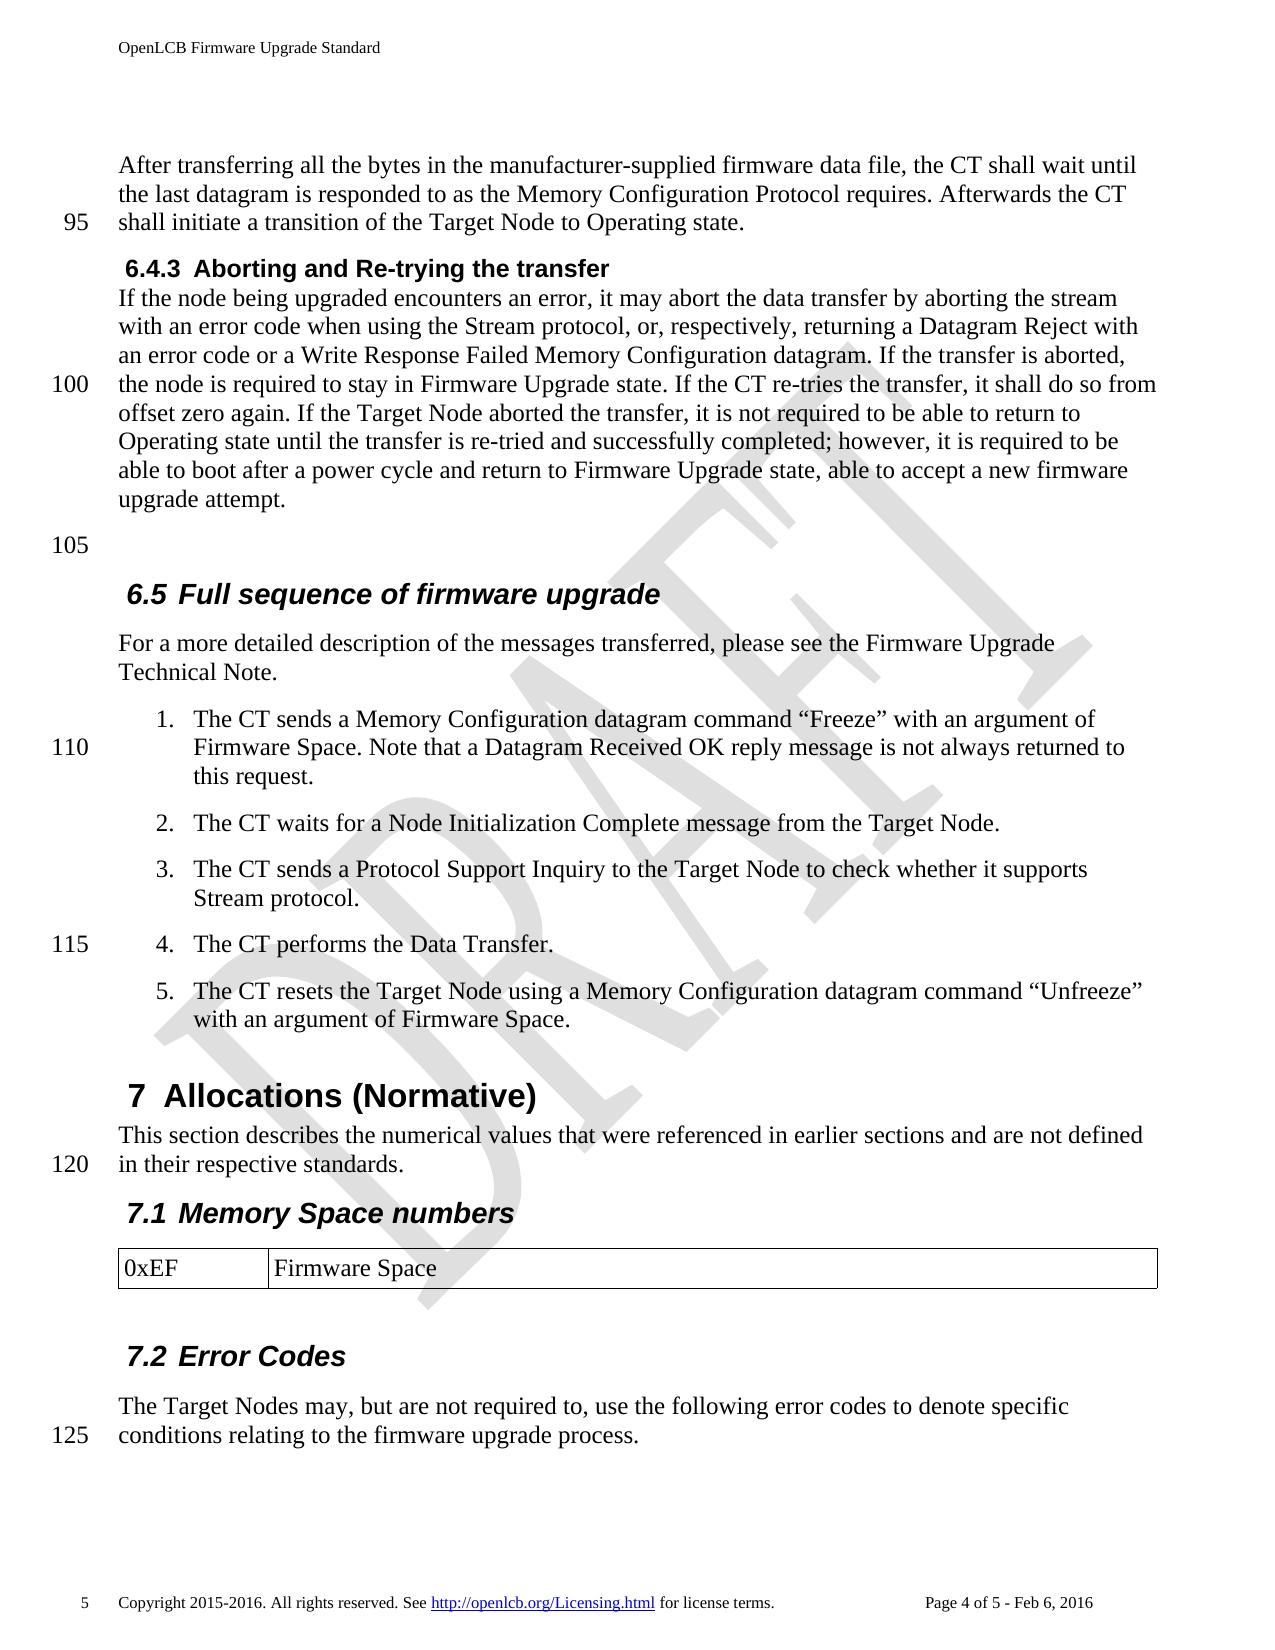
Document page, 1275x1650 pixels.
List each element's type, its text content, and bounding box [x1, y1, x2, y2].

subtitle Memory Space numbers [118, 1196, 382, 1229]
list The CT resets the Target Node using a Memory Configuration datagram command “Unfreeze” with an argument of Firmware Space. [367, 976, 496, 1033]
list The CT performs the Data Transfer. [705, 929, 1157, 958]
list The CT performs the Data Transfer. [435, 929, 515, 958]
text If the node being upgraded encounters an error, it may abort the data transfer by aborting the stream with an error code when using the Stream protocol, or, respectively, returning a Datagram Reject with an error code or a Write Response Failed Memory Configuration datagram. If the transfer is aborted, the node is required to stay in Firmware Upgrade state. If the CT re-tries the transfer, it shall do so from offset zero again. If the Target Node aborted the transfer, it is not required to be able to return to Operating state until the transfer is re-tried and successfully completed; however, it is required to be able to boot after a power cycle and return to Firmware Upgrade state, able to accept a new firmware upgrade attempt. [118, 283, 1157, 513]
text After transferring all the bytes in the manufacturer-supplied firmware data file, the CT shall wait until the last datagram is responded to as the Memory Configuration Protocol requires. Afterwards the CT shall initiate a transition of the Target Node to Operating state. [118, 150, 1157, 236]
text For a more detailed description of the messages transferred, please see the Firmware Upgrade Technical Note. [118, 628, 746, 686]
list The CT resets the Target Node using a Memory Configuration datagram command “Unfreeze” with an argument of Firmware Space. [606, 976, 1157, 1033]
list The CT waits for a Node Initialization Complete message from the Target Node. [156, 808, 381, 836]
list The CT waits for a Node Initialization Complete message from the Target Node. [911, 808, 1157, 836]
subtitle Error Codes [118, 1339, 1157, 1373]
list The CT waits for a Node Initialization Complete message from the Target Node. [620, 808, 701, 836]
list The CT sends a Protocol Support Inquiry to the Target Node to check whether it supports Stream protocol. [828, 854, 1157, 912]
subtitle Aborting and Re-trying the transfer [118, 254, 1157, 283]
list The CT waits for a Node Initialization Complete message from the Target Node. [756, 808, 878, 836]
list The CT sends a Protocol Support Inquiry to the Target Node to check whether it supports Stream protocol. [507, 854, 672, 912]
table_header 0xEF [119, 1249, 268, 1288]
subtitle [981, 577, 1157, 610]
table_header Firmware Space [452, 1249, 1157, 1288]
list The CT sends a Memory Configuration datagram command “Freeze” with an argument of Firmware Space. Note that a Datagram Received OK reply message is not always returned to this request. [156, 704, 587, 790]
list The CT resets the Target Node using a Memory Configuration datagram command “Unfreeze” with an argument of Firmware Space. [211, 977, 385, 1033]
list The CT sends a Protocol Support Inquiry to the Target Node to check whether it supports Stream protocol. [366, 854, 511, 912]
list The CT sends a Memory Configuration datagram command “Freeze” with an argument of Firmware Space. Note that a Datagram Received OK reply message is not always returned to this request. [548, 704, 674, 790]
list The CT sends a Protocol Support Inquiry to the Target Node to check whether it supports Stream protocol. [670, 854, 816, 912]
table_header Firmware Space [269, 1249, 429, 1288]
list The CT performs the Data Transfer. [156, 929, 421, 958]
subtitle Allocations (Normative) [118, 1076, 267, 1114]
list The CT resets the Target Node using a Memory Configuration datagram command “Unfreeze” with an argument of Firmware Space. [502, 976, 647, 1033]
subtitle Memory Space numbers [392, 1196, 493, 1229]
subtitle Full sequence of firmware upgrade [118, 577, 670, 610]
subtitle Allocations (Normative) [272, 1076, 460, 1114]
subtitle [680, 577, 971, 610]
list The CT resets the Target Node using a Memory Configuration datagram command “Unfreeze” with an argument of Firmware Space. [156, 976, 211, 1031]
text This section describes the numerical values that were referenced in earlier sections and are not defined in their respective standards. [502, 1121, 1157, 1178]
list The CT performs the Data Transfer. [542, 929, 703, 958]
list The CT waits for a Node Initialization Complete message from the Target Node. [455, 808, 619, 836]
subtitle Allocations (Normative) [472, 1076, 577, 1114]
text This section describes the numerical values that were referenced in earlier sections and are not defined in their respective standards. [317, 1121, 493, 1178]
text The Target Nodes may, but are not required to, use the following error codes to denote specific conditions relating to the firmware upgrade process. [118, 1391, 1157, 1448]
subtitle Memory Space numbers [509, 1196, 1157, 1229]
subtitle Allocations (Normative) [582, 1076, 1157, 1114]
list The CT sends a Protocol Support Inquiry to the Target Node to check whether it supports Stream protocol. [156, 854, 375, 912]
text For a more detailed description of the messages transferred, please see the Firmware Upgrade Technical Note. [807, 628, 1033, 686]
list The CT sends a Memory Configuration datagram command “Freeze” with an argument of Firmware Space. Note that a Datagram Received OK reply message is not always returned to this request. [807, 704, 1157, 790]
text For a more detailed description of the messages transferred, please see the Firmware Upgrade Technical Note. [731, 628, 818, 675]
text This section describes the numerical values that were referenced in earlier sections and are not defined in their respective standards. [118, 1121, 331, 1178]
list The CT sends a Memory Configuration datagram command “Freeze” with an argument of Firmware Space. Note that a Datagram Received OK reply message is not always returned to this request. [603, 704, 850, 790]
text For a more detailed description of the messages transferred, please see the Firmware Upgrade Technical Note. [1032, 628, 1157, 686]
